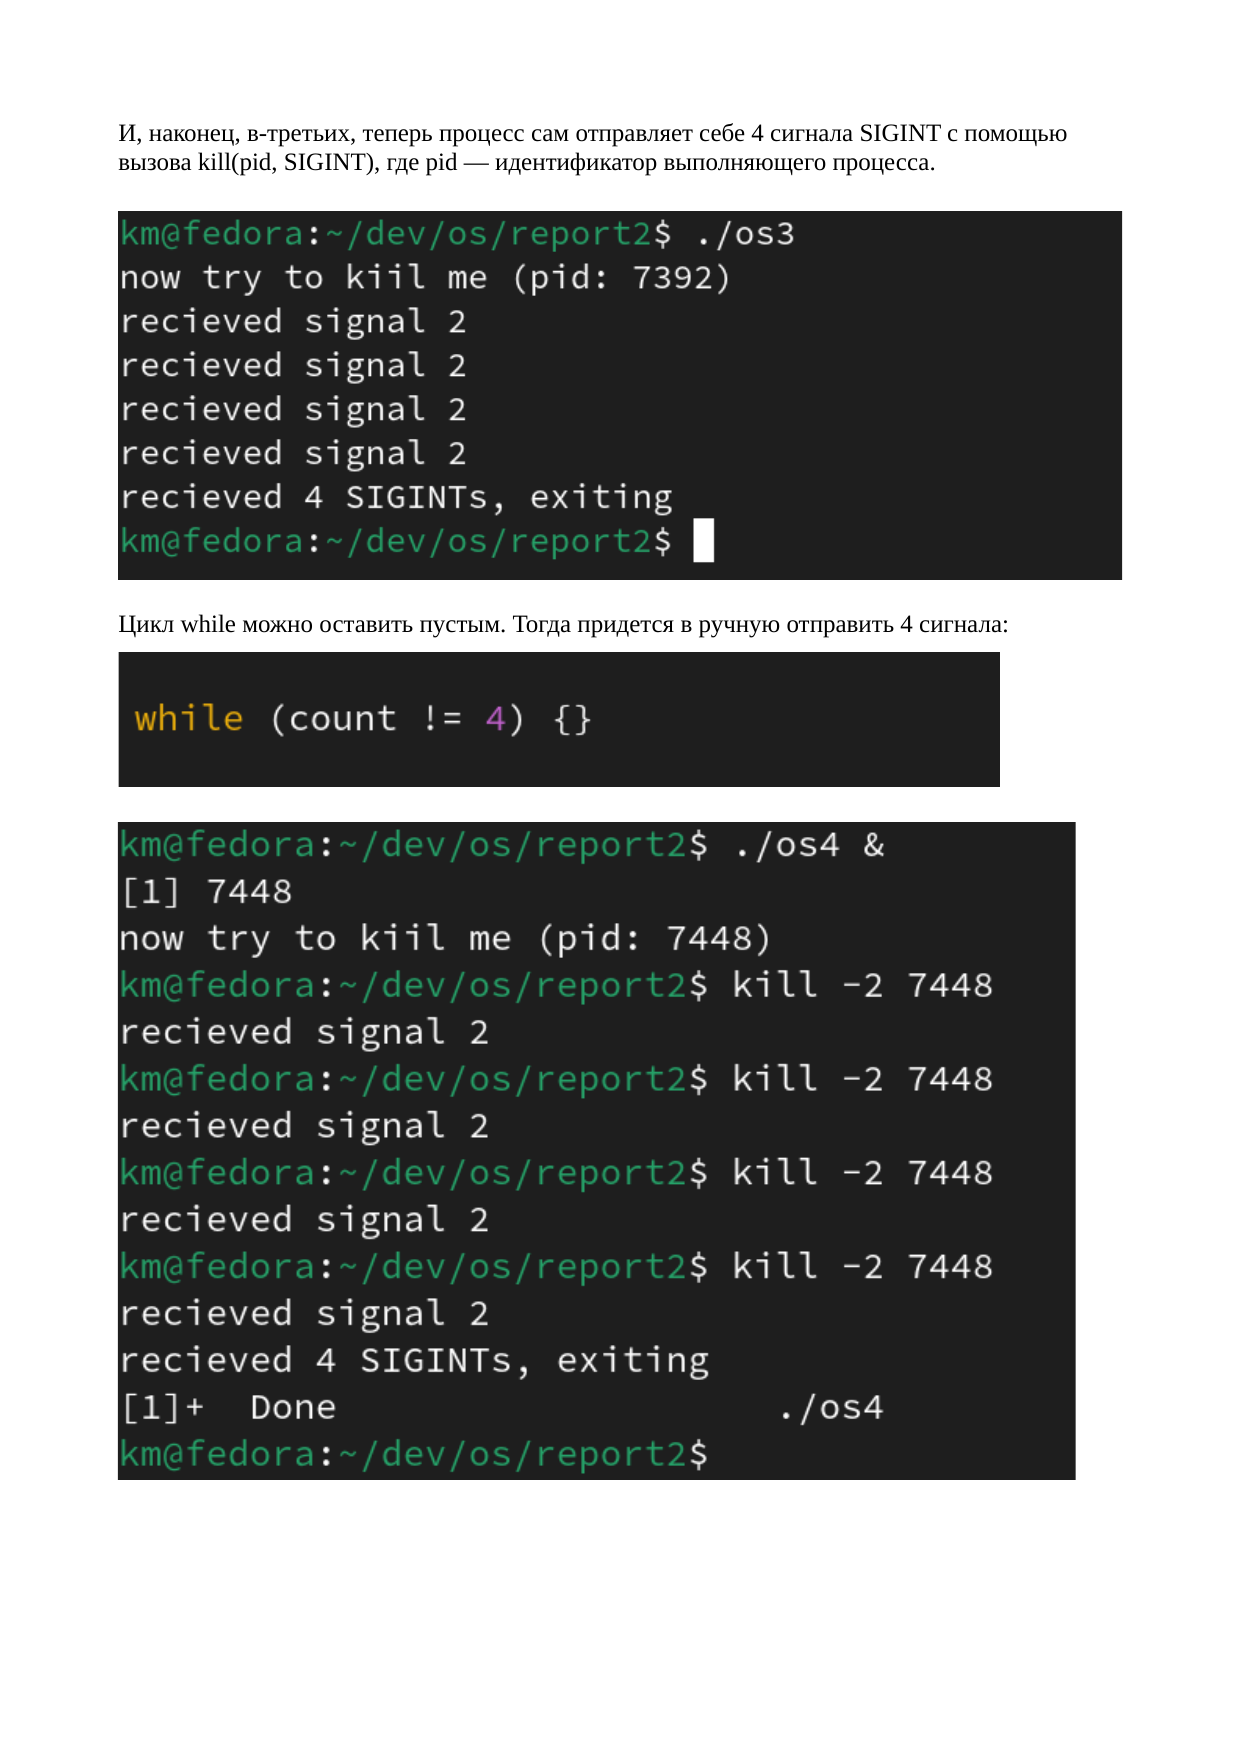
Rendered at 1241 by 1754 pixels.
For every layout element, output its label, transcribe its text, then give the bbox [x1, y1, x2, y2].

text Цикл while можно оставить пустым. Тогда придется в ручную отправить 4 сигнала: [118, 609, 1122, 637]
picture [118, 652, 1000, 787]
text И, наконец, в-третьих, теперь процесс сам отправляет себе 4 сигнала SIGINT с помощью вызова kill(pid, SIGINT), где pid — идентификатор выполняющего процесса. [118, 118, 1122, 176]
picture [118, 211, 1123, 580]
picture [117, 822, 1076, 1480]
